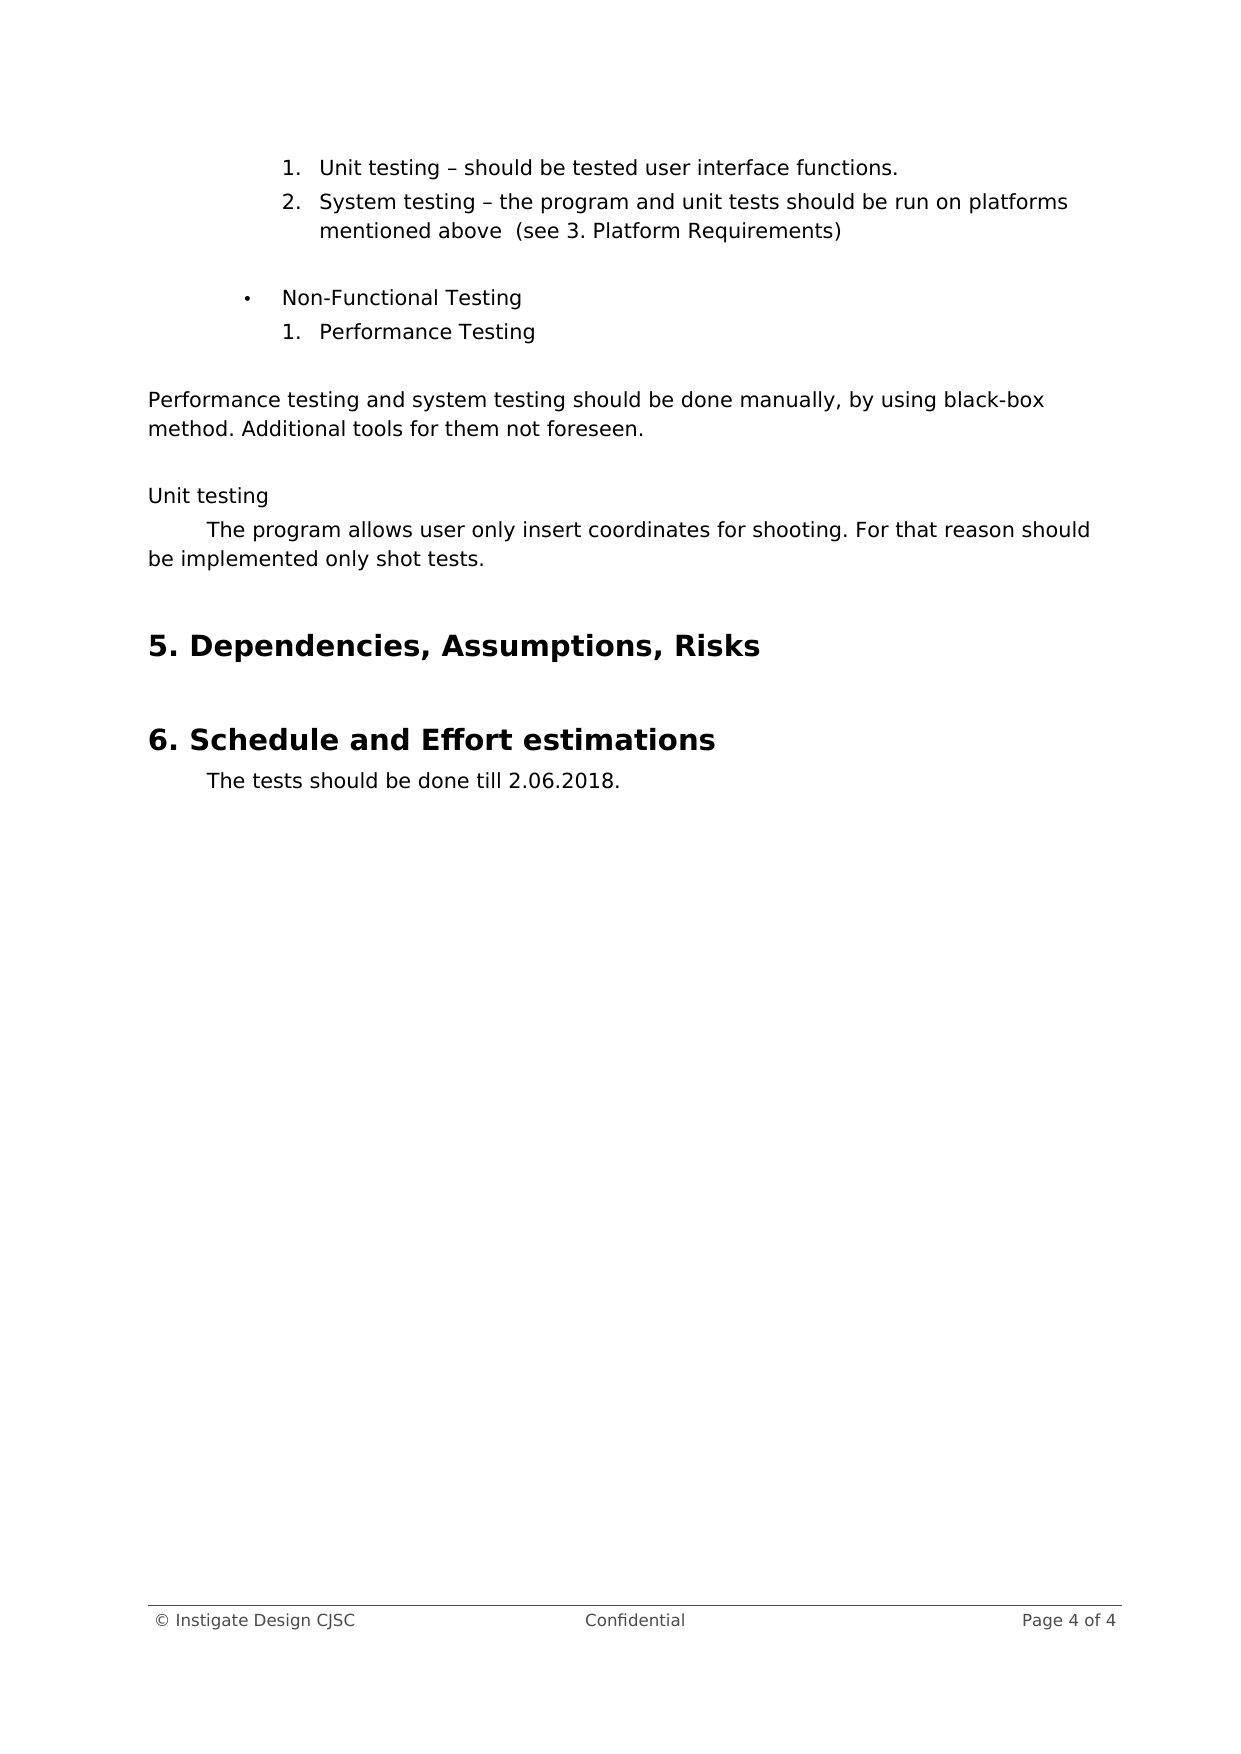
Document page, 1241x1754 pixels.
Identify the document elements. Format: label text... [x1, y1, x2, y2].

list Non-Functional Testing [244, 286, 1122, 311]
text Unit testing [148, 484, 1122, 508]
list Unit testing – should be tested user interface functions. [282, 156, 1122, 180]
text The program allows user only insert coordinates for shooting. For that reason should be implemented only shot tests. [148, 518, 1122, 571]
list System testing – the program and unit tests should be run on platforms mentioned above (see 3. Platform Requirements) [282, 190, 1122, 243]
subtitle Dependencies, Assumptions, Risks [148, 629, 1122, 663]
list Performance Testing [282, 320, 1122, 344]
text Performance testing and system testing should be done manually, by using black-box method. Additional tools for them not foreseen. [148, 388, 1122, 441]
subtitle Schedule and Effort estimations [148, 724, 1122, 758]
text The tests should be done till 2.06.2018. [148, 769, 1122, 794]
